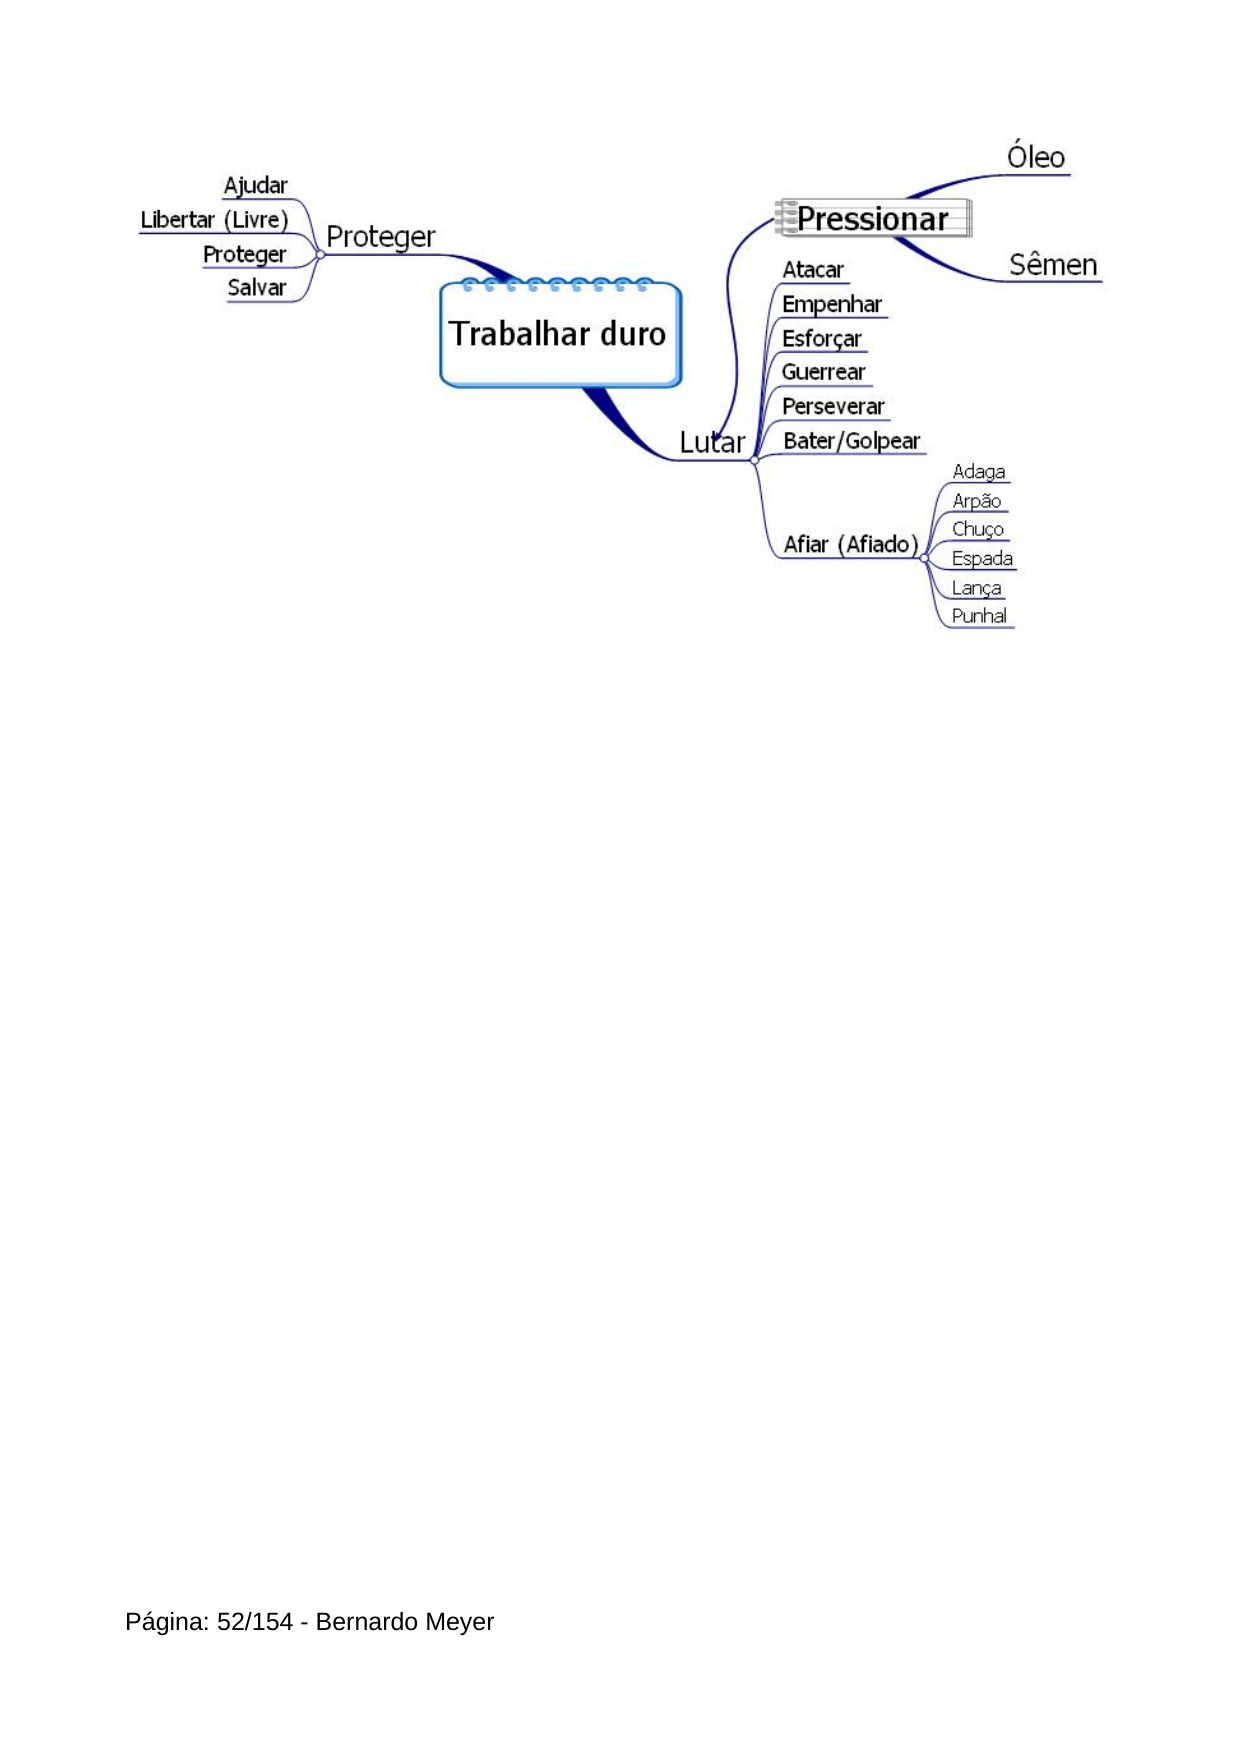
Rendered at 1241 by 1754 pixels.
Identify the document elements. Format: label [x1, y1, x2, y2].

picture [118, 118, 1122, 647]
